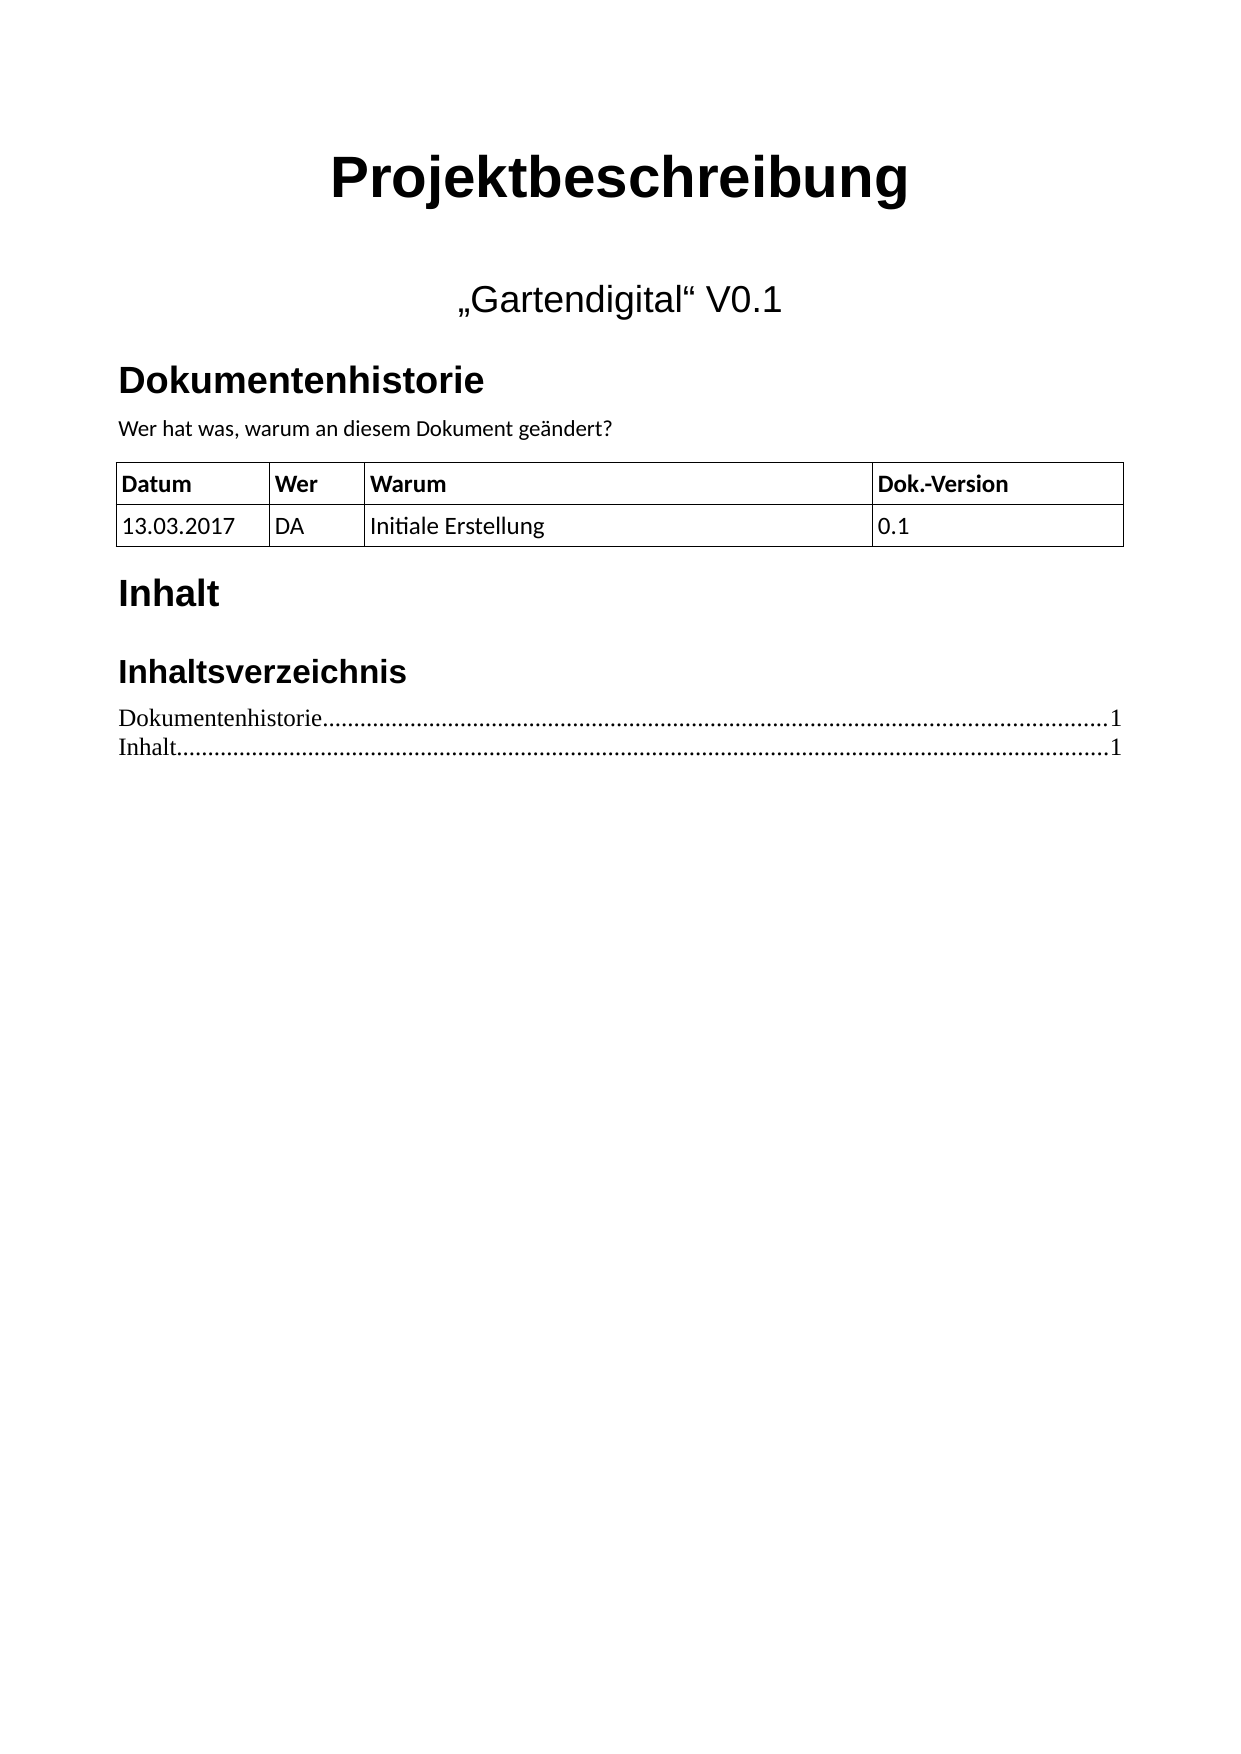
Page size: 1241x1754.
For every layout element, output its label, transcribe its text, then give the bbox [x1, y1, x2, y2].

table_header Wer [270, 463, 364, 504]
subtitle Inhalt [118, 571, 1122, 615]
table_header Dok.-Version [873, 463, 1123, 504]
table_cell 0.1 [873, 505, 1123, 546]
text Wer hat was, warum an diesem Dokument geändert? [118, 414, 1122, 442]
table_cell Initiale Erstellung [365, 505, 872, 546]
text Dokumentenhistorie 1 [118, 703, 1122, 732]
subtitle Inhaltsverzeichnis [118, 652, 1122, 691]
subtitle „Gartendigital“ V0.1 [118, 277, 1122, 320]
table_header Warum [365, 463, 872, 504]
table_header Datum [117, 463, 269, 504]
text Inhalt 1 [118, 732, 1122, 761]
table_cell DA [270, 505, 364, 546]
table_cell 13.03.2017 [117, 505, 269, 546]
subtitle Dokumentenhistorie [118, 358, 1122, 401]
title Projektbeschreibung [118, 143, 1122, 210]
